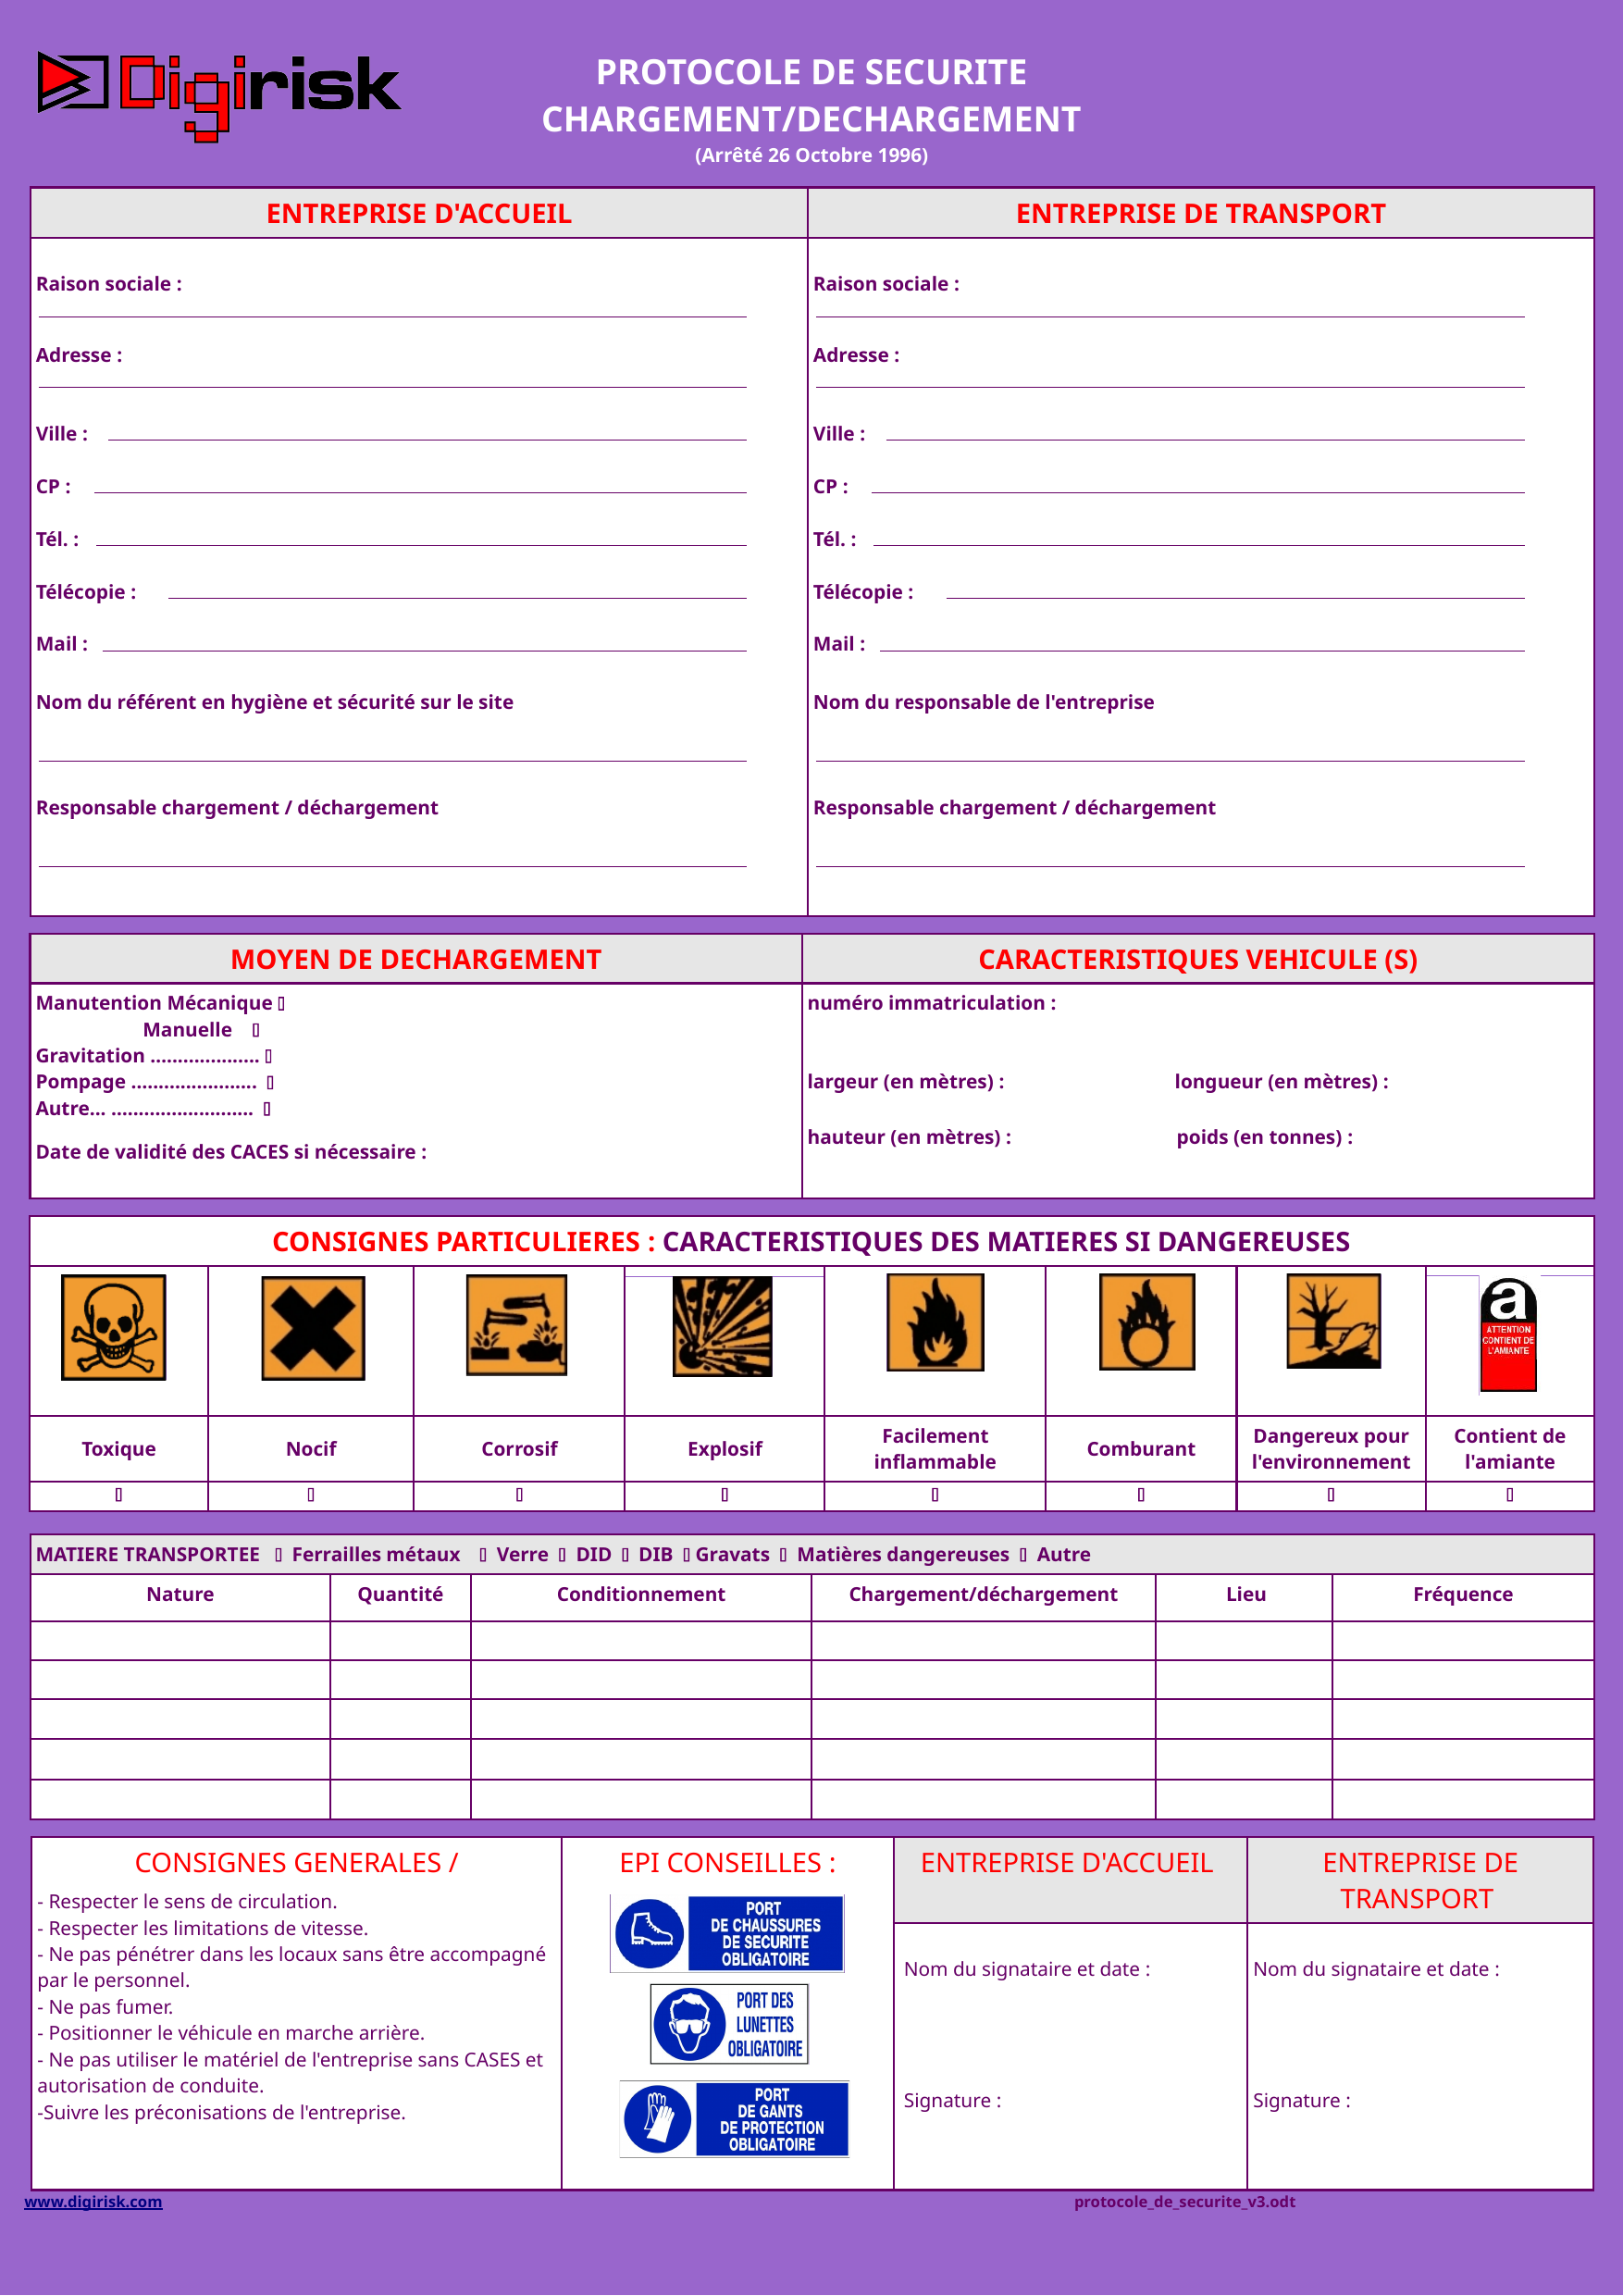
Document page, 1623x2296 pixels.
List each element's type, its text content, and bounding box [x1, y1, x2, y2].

table_cell [812, 1781, 1155, 1818]
picture [1479, 1275, 1542, 1396]
table_cell Nom du signataire et date : Signature : [1248, 1924, 1592, 2189]
table_cell  [415, 1483, 624, 1510]
text PROTOCOLE DE SECURITE [407, 47, 1623, 94]
table_cell [626, 1267, 824, 1276]
table_cell Dangereux pour l'environnement [1238, 1417, 1425, 1481]
table_cell Nom du signataire et date : Signature : [895, 1924, 1246, 2189]
table_cell  [626, 1483, 824, 1510]
table_cell Corrosif [415, 1417, 624, 1481]
table_header CONSIGNES GENERALES / - Respecter le sens de circulation. - Respecter les limitations de vitesse. - Ne pas pénétrer dans les locaux sans être accompagné par le personnel. - Ne pas fumer. - Positionner le véhicule en marche arrière. - Ne pas utiliser le matériel de l'entreprise sans CASES et autorisation de conduite. -Suivre les préconisations de l'entreprise. [32, 1838, 561, 2189]
table_header CARACTERISTIQUES VEHICULE (S) [803, 935, 1593, 982]
table_cell  [31, 1483, 207, 1510]
table_cell [1333, 1740, 1593, 1779]
table_cell [331, 1740, 470, 1779]
table_header ENTREPRISE DE TRANSPORT [809, 189, 1593, 237]
table_cell [1157, 1661, 1332, 1698]
picture [886, 1273, 985, 1371]
table_header ENTREPRISE D'ACCUEIL [31, 189, 807, 237]
table_cell Nature [31, 1575, 329, 1620]
picture [465, 1274, 568, 1376]
picture [261, 1276, 365, 1381]
picture [1286, 1273, 1381, 1369]
table_cell [812, 1700, 1155, 1738]
text www.digirisk.com protocole_de_securite_v3.odt [0, 2191, 1623, 2212]
table_cell [825, 1267, 1045, 1415]
text (Arrêté 26 Octobre 1996) [0, 142, 1623, 168]
table_cell Lieu [1157, 1575, 1332, 1620]
text [0, 47, 32, 94]
table_cell [31, 1661, 329, 1698]
picture [1099, 1273, 1196, 1371]
table_header ENTREPRISE DE TRANSPORT [1248, 1838, 1592, 1922]
table_cell [472, 1781, 811, 1818]
table_cell Toxique [31, 1417, 207, 1481]
text [0, 94, 32, 142]
table_cell [1157, 1700, 1332, 1738]
table_cell [1157, 1781, 1332, 1818]
table_cell Contient de l'amiante [1427, 1417, 1593, 1481]
picture [619, 2080, 850, 2158]
table_header ENTREPRISE D'ACCUEIL [895, 1838, 1246, 1922]
table_header CONSIGNES PARTICULIERES : CARACTERISTIQUES DES MATIERES SI DANGEREUSES [31, 1217, 1593, 1265]
table_cell  [209, 1483, 413, 1510]
table_cell [31, 1700, 329, 1738]
picture [61, 1274, 167, 1381]
table_cell [1333, 1700, 1593, 1738]
table_cell Fréquence [1333, 1575, 1593, 1620]
table_cell [472, 1700, 811, 1738]
table_cell [1047, 1267, 1235, 1415]
table_cell [812, 1661, 1155, 1698]
table_cell [31, 1781, 329, 1818]
picture [32, 42, 407, 147]
table_header EPI CONSEILLES : [563, 1838, 893, 2189]
table_cell [331, 1700, 470, 1738]
table_cell [331, 1781, 470, 1818]
table_cell [1333, 1661, 1593, 1698]
table_cell [472, 1622, 811, 1659]
table_cell [1238, 1267, 1425, 1415]
table_cell [331, 1622, 470, 1659]
table_cell  [1238, 1483, 1425, 1510]
table_cell [1157, 1622, 1332, 1659]
table_cell Chargement/déchargement [812, 1575, 1155, 1620]
table_cell [1427, 1276, 1593, 1415]
table_header MOYEN DE DECHARGEMENT [31, 935, 801, 982]
table_cell Quantité [331, 1575, 470, 1620]
table_cell [626, 1277, 824, 1415]
table_cell [415, 1267, 624, 1415]
table_cell [331, 1661, 470, 1698]
table_cell  [825, 1483, 1045, 1510]
table_cell [1333, 1781, 1593, 1818]
table_cell Nocif [209, 1417, 413, 1481]
table_cell  [1427, 1483, 1593, 1510]
table_cell Explosif [626, 1417, 824, 1481]
table_cell [1333, 1622, 1593, 1659]
table_cell Raison sociale : Adresse : Ville : CP : Tél. : Télécopie : Mail : Nom du responsable de l'entreprise Responsable chargement / déchargement [809, 239, 1593, 915]
table_cell [1157, 1740, 1332, 1779]
table_cell [31, 1622, 329, 1659]
table_cell Manutention Mécanique  Manuelle  Gravitation ….................  Pompage …....................  Autre... ….......................  Date de validité des CACES si nécessaire : [31, 985, 801, 1198]
table_cell [1427, 1267, 1593, 1275]
table_cell Facilement inflammable [825, 1417, 1045, 1481]
table_cell  [1047, 1483, 1235, 1510]
picture [610, 1894, 845, 1973]
table_cell [31, 1740, 329, 1779]
table_header MATIERE TRANSPORTEE  Ferrailles métaux  Verre  DID  DIB  Gravats  Matières dangereuses  Autre [31, 1535, 1593, 1573]
table_cell Conditionnement [472, 1575, 811, 1620]
table_cell Raison sociale : Adresse : Ville : CP : Tél. : Télécopie : Mail : Nom du référent en hygiène et sécurité sur le site Responsable chargement / déchargement [31, 239, 807, 915]
table_cell [812, 1740, 1155, 1779]
picture [673, 1276, 773, 1377]
table_cell numéro immatriculation : largeur (en mètres) : longueur (en mètres) : hauteur (en mètres) : poids (en tonnes) : [803, 985, 1593, 1198]
table_cell [472, 1661, 811, 1698]
table_cell [31, 1267, 207, 1415]
text CHARGEMENT/DECHARGEMENT [407, 94, 1623, 142]
table_cell [812, 1622, 1155, 1659]
picture [649, 1982, 810, 2066]
table_cell Comburant [1047, 1417, 1235, 1481]
table_cell [472, 1740, 811, 1779]
table_cell [209, 1267, 413, 1415]
